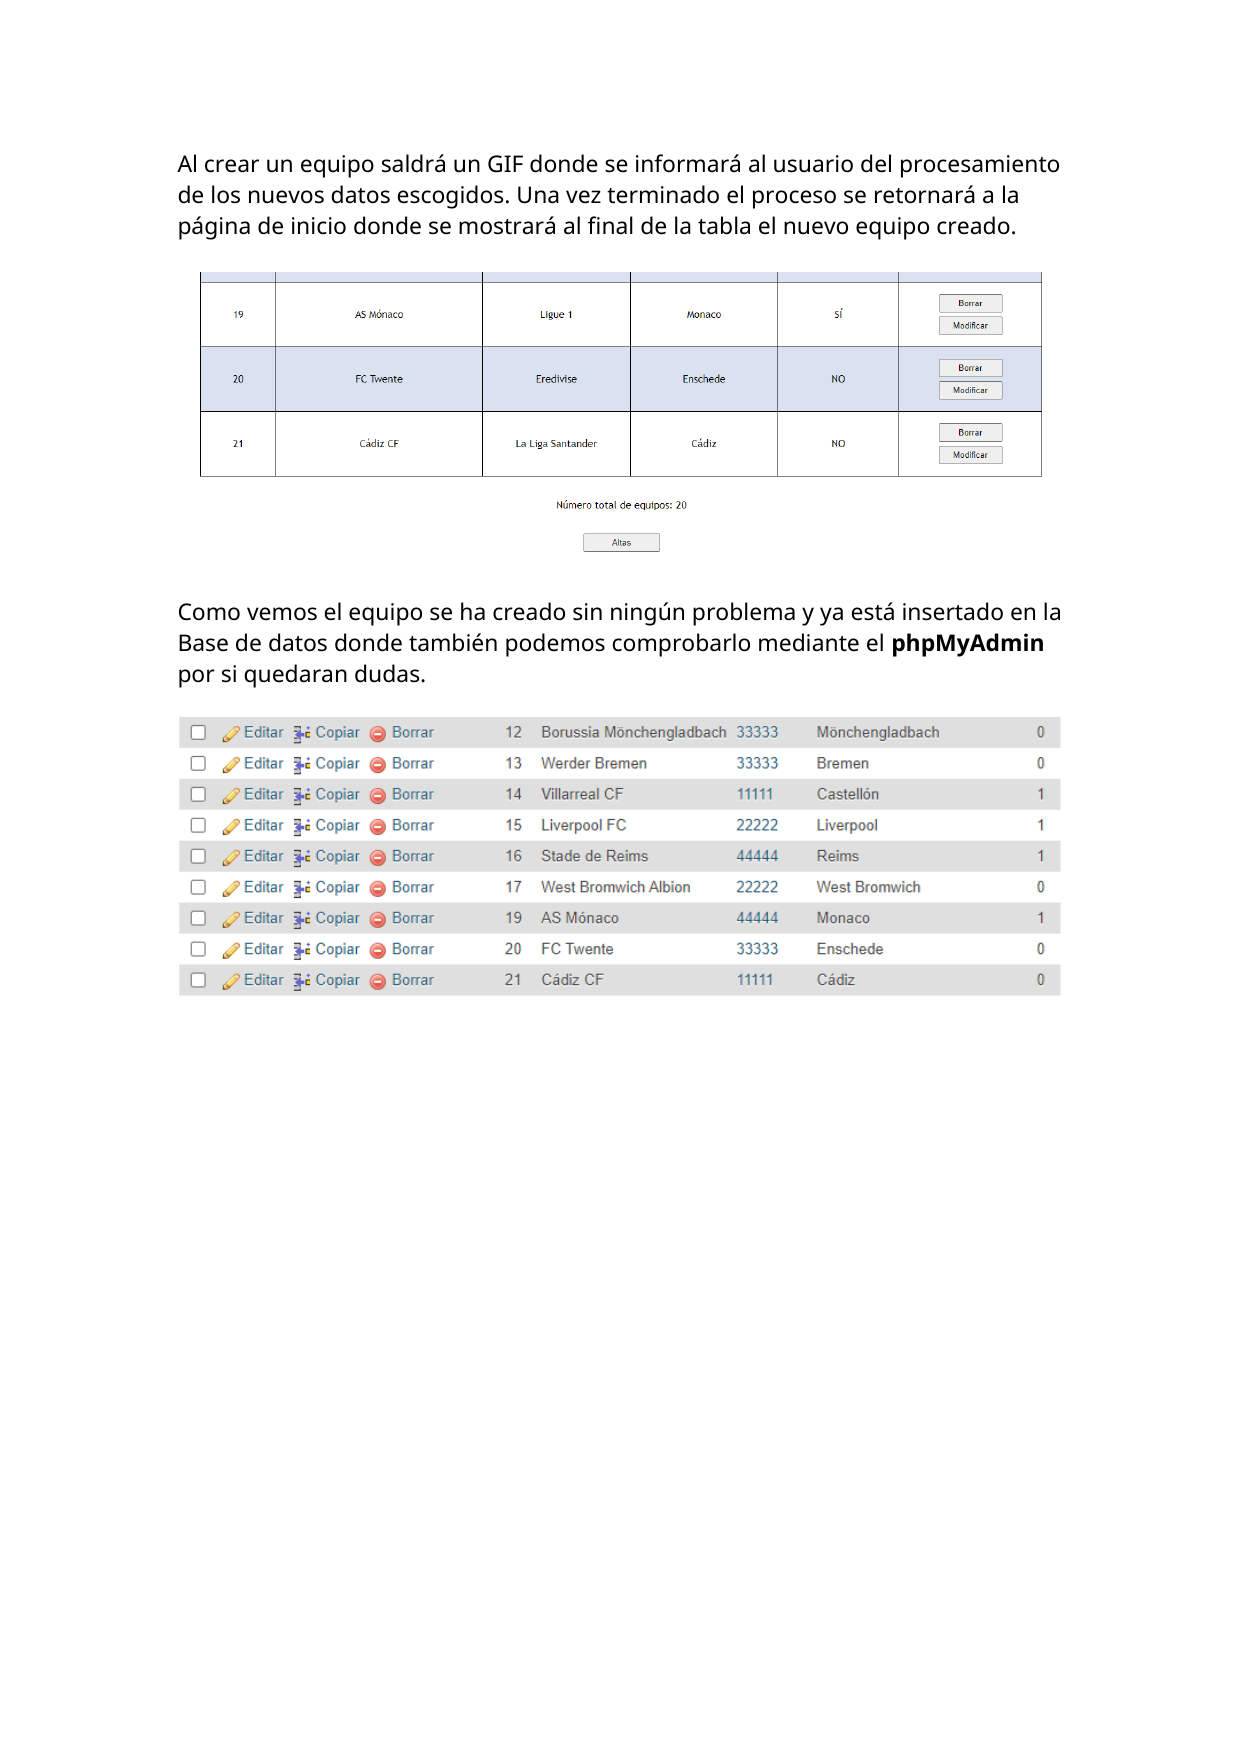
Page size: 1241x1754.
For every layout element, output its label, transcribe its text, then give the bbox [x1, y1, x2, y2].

picture [177, 272, 1063, 565]
text Al crear un equipo saldrá un GIF donde se informará al usuario del procesamiento de los nuevos datos escogidos. Una vez terminado el proceso se retornará a la página de inicio donde se mostrará al final de la tabla el nuevo equipo creado. [177, 148, 1063, 241]
picture [177, 717, 1063, 999]
text Como vemos el equipo se ha creado sin ningún problema y ya está insertado en la Base de datos donde también podemos comprobarlo mediante el phpMyAdmin por si quedaran dudas. [177, 596, 1063, 689]
